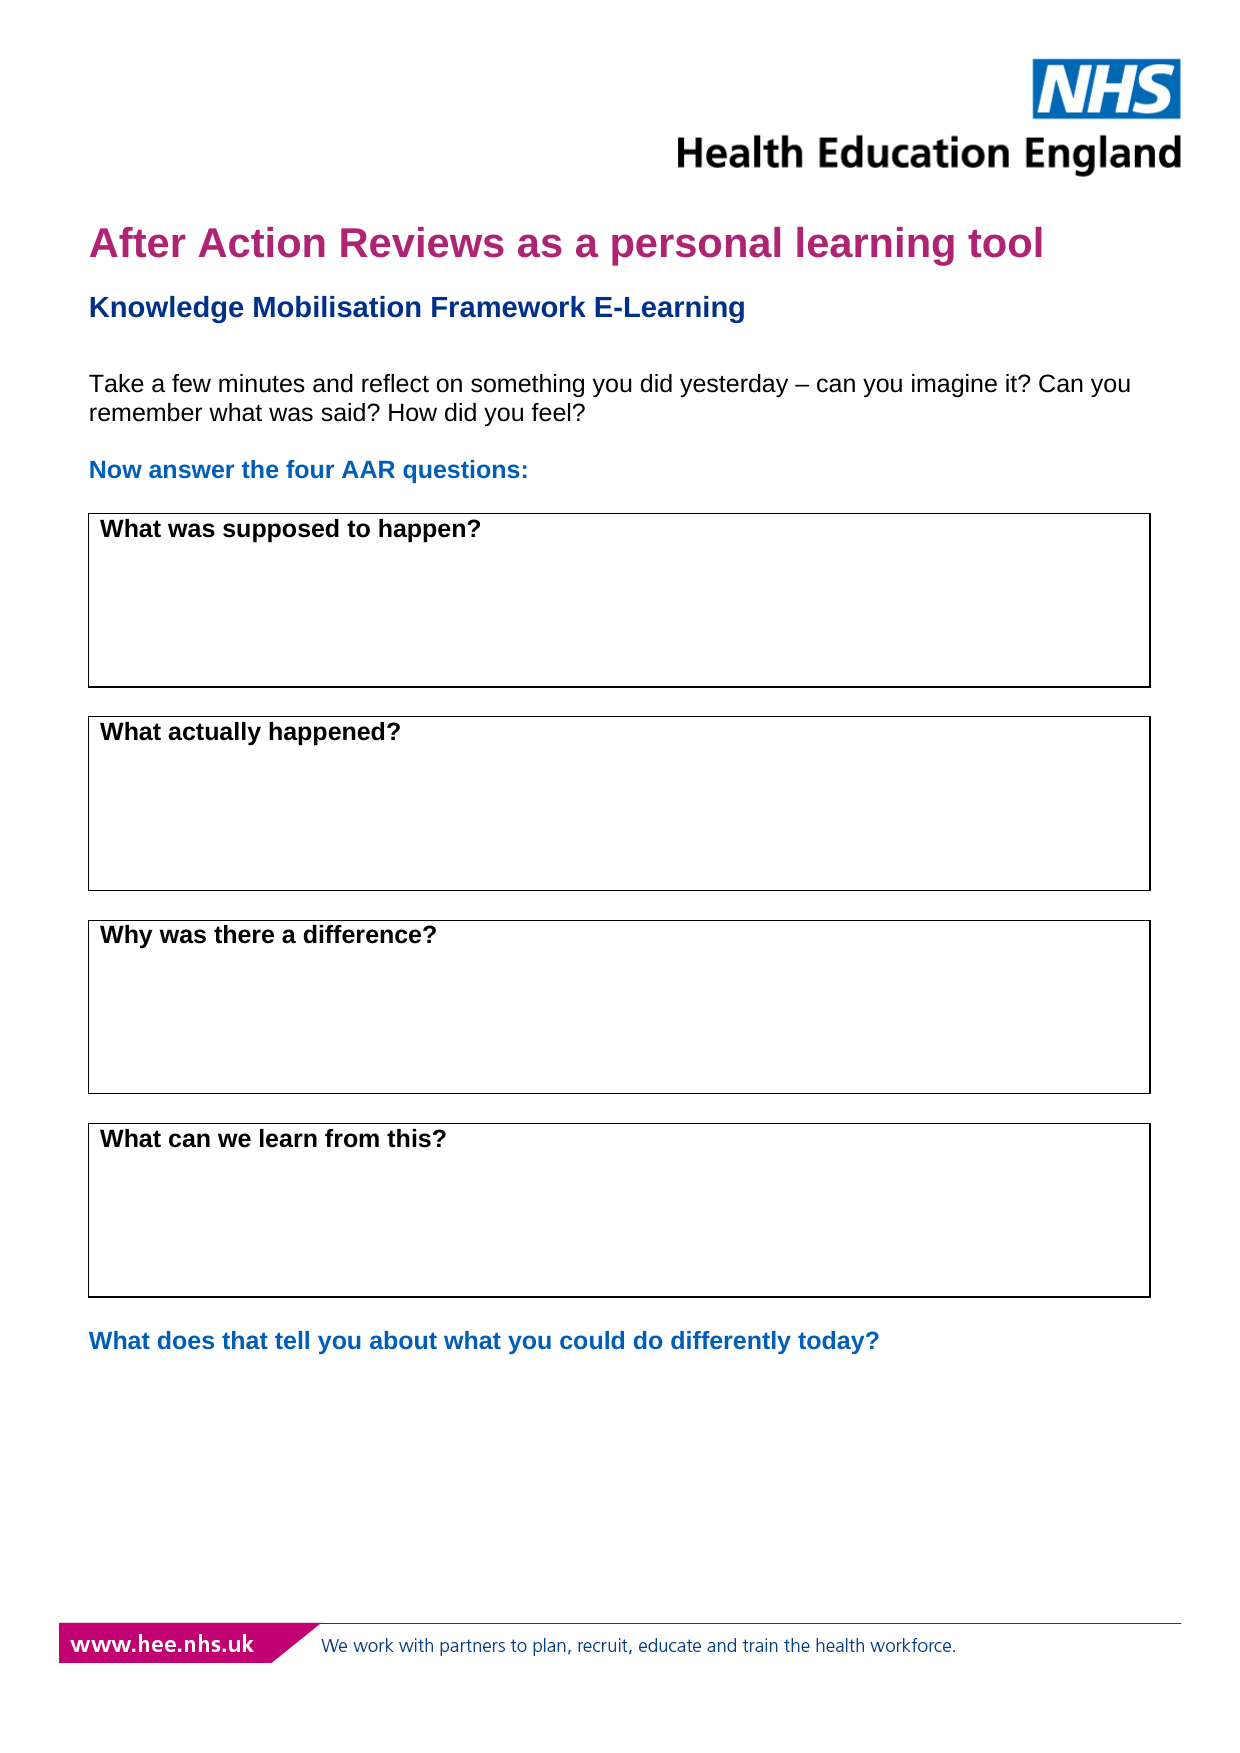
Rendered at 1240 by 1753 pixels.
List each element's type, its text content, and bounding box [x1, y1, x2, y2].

text After Action Reviews as a personal learning tool [946, 236, 1151, 266]
text Now answer the four AAR questions: [89, 455, 1151, 484]
table_header What actually happened? [89, 717, 1149, 890]
text Knowledge Mobilisation Framework E-Learning [89, 290, 1151, 323]
text After Action Reviews as a personal learning tool [618, 236, 948, 266]
table_header What was supposed to happen? [89, 514, 1149, 686]
table_header What can we learn from this? [89, 1124, 1149, 1296]
table_header Why was there a difference? [89, 921, 1149, 1093]
text What does that tell you about what you could do differently today? [89, 1326, 1151, 1355]
text Take a few minutes and reflect on something you did yesterday – can you imagine it? Can you remember what was said? How did you feel? [89, 369, 1151, 427]
text After Action Reviews as a personal learning tool [89, 218, 619, 266]
